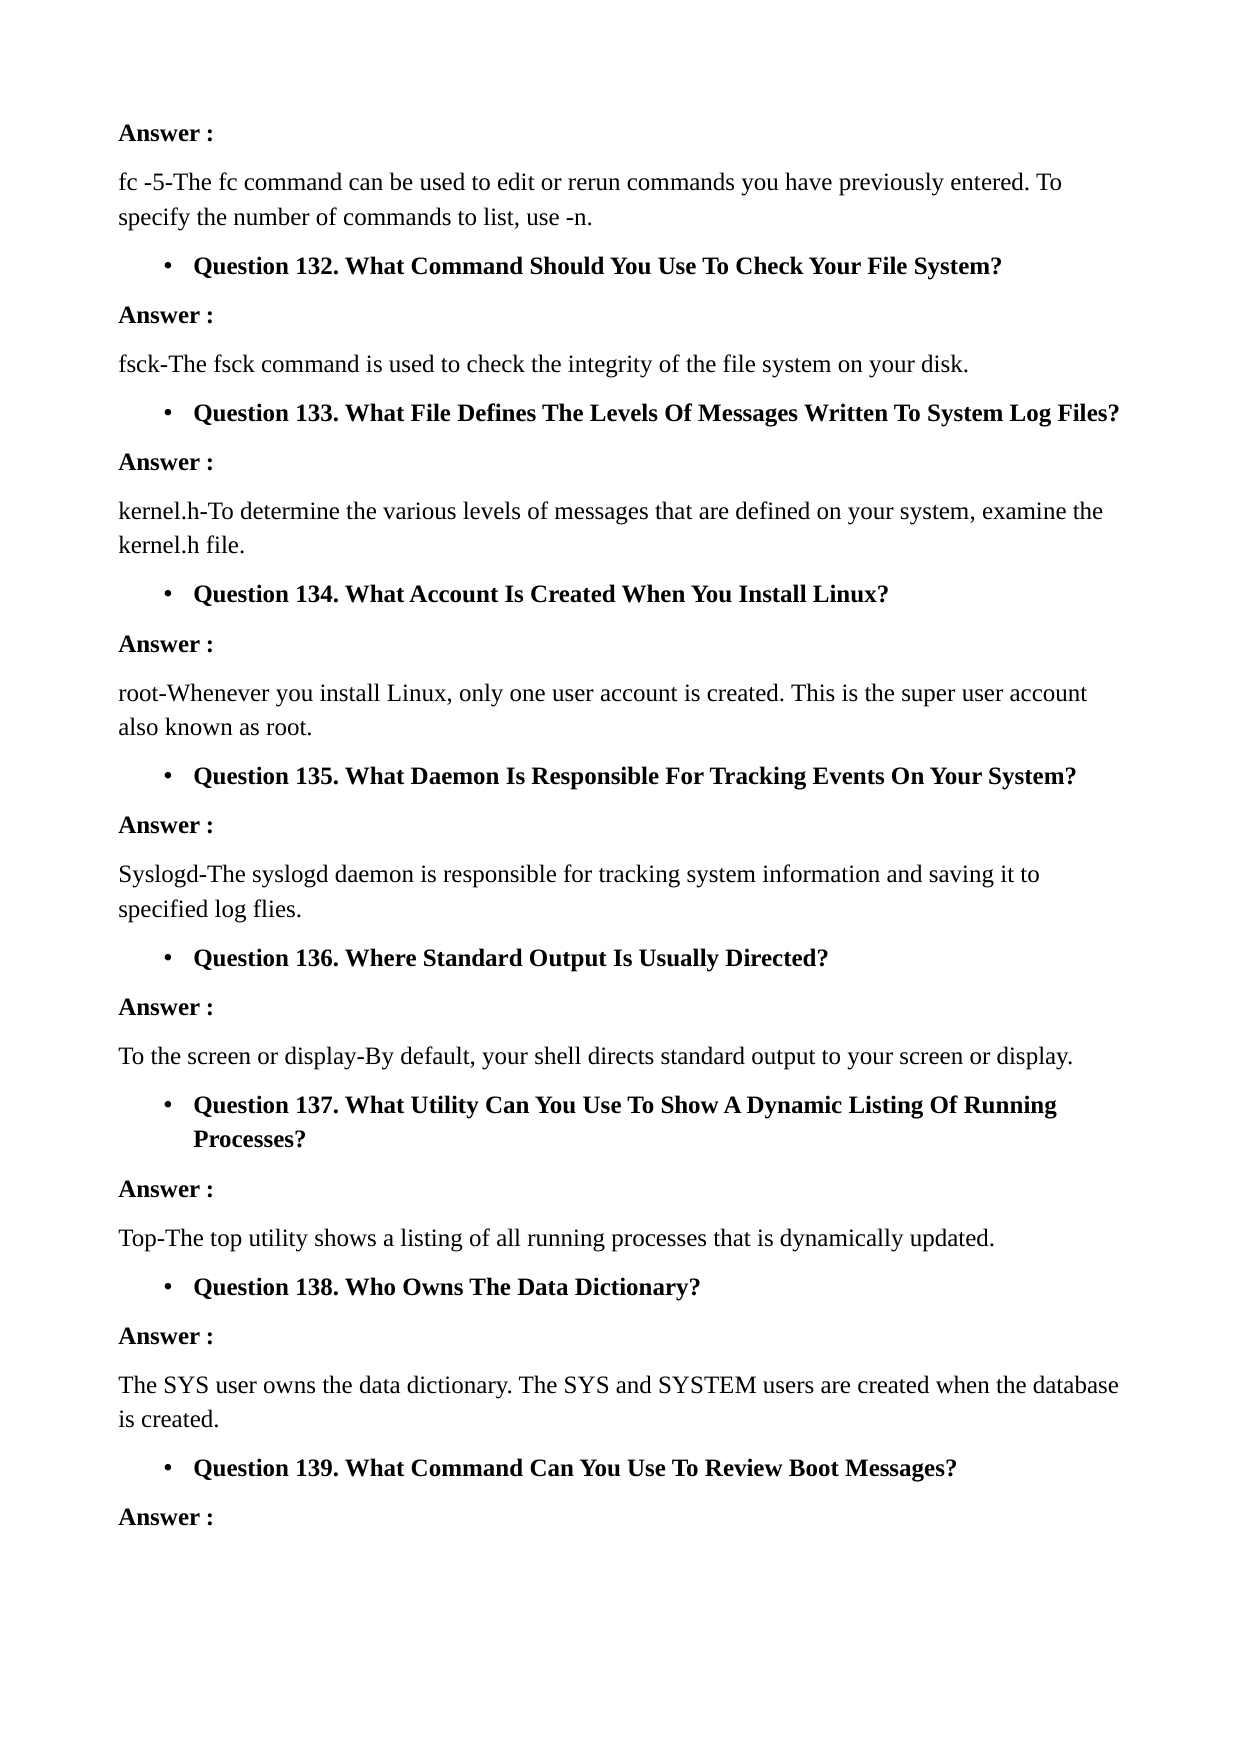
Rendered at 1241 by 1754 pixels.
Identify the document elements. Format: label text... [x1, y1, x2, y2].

text Answer : [118, 300, 1122, 328]
text Top-The top utility shows a listing of all running processes that is dynamically updated. [118, 1223, 1122, 1251]
text Answer : [118, 118, 1122, 147]
text Answer : [118, 629, 1122, 657]
list Question 134. What Account Is Created When You Install Linux? [164, 579, 1122, 608]
list Question 136. Where Standard Output Is Usually Directed? [164, 943, 1122, 972]
list Question 132. What Command Should You Use To Check Your File System? [164, 251, 1122, 279]
text To the screen or display-By default, your shell directs standard output to your screen or display. [118, 1041, 1122, 1070]
text fsck-The fsck command is used to check the integrity of the file system on your disk. [118, 349, 1122, 378]
text Answer : [118, 1174, 1122, 1202]
text Syslogd-The syslogd daemon is responsible for tracking system information and saving it to specified log flies. [118, 859, 1122, 923]
text kernel.h-To determine the various levels of messages that are defined on your system, examine the kernel.h file. [118, 496, 1122, 559]
list Question 139. What Command Can You Use To Review Boot Messages? [164, 1453, 1122, 1482]
text The SYS user owns the data dictionary. The SYS and SYSTEM users are created when the database is created. [118, 1370, 1122, 1433]
list Question 137. What Utility Can You Use To Show A Dynamic Listing Of Running Processes? [164, 1090, 1122, 1153]
text Answer : [118, 810, 1122, 839]
text Answer : [118, 447, 1122, 476]
list Question 138. Who Owns The Data Dictionary? [164, 1272, 1122, 1301]
text root-Whenever you install Linux, only one user account is created. This is the super user account also known as root. [118, 678, 1122, 741]
list Question 135. What Daemon Is Responsible For Tracking Events On Your System? [164, 761, 1122, 790]
list Question 133. What File Defines The Levels Of Messages Written To System Log Files? [164, 398, 1122, 427]
text Answer : [118, 1321, 1122, 1349]
text Answer : [118, 992, 1122, 1021]
text fc -5-The fc command can be used to edit or rerun commands you have previously entered. To specify the number of commands to list, use -n. [118, 167, 1122, 230]
text Answer : [118, 1502, 1122, 1531]
